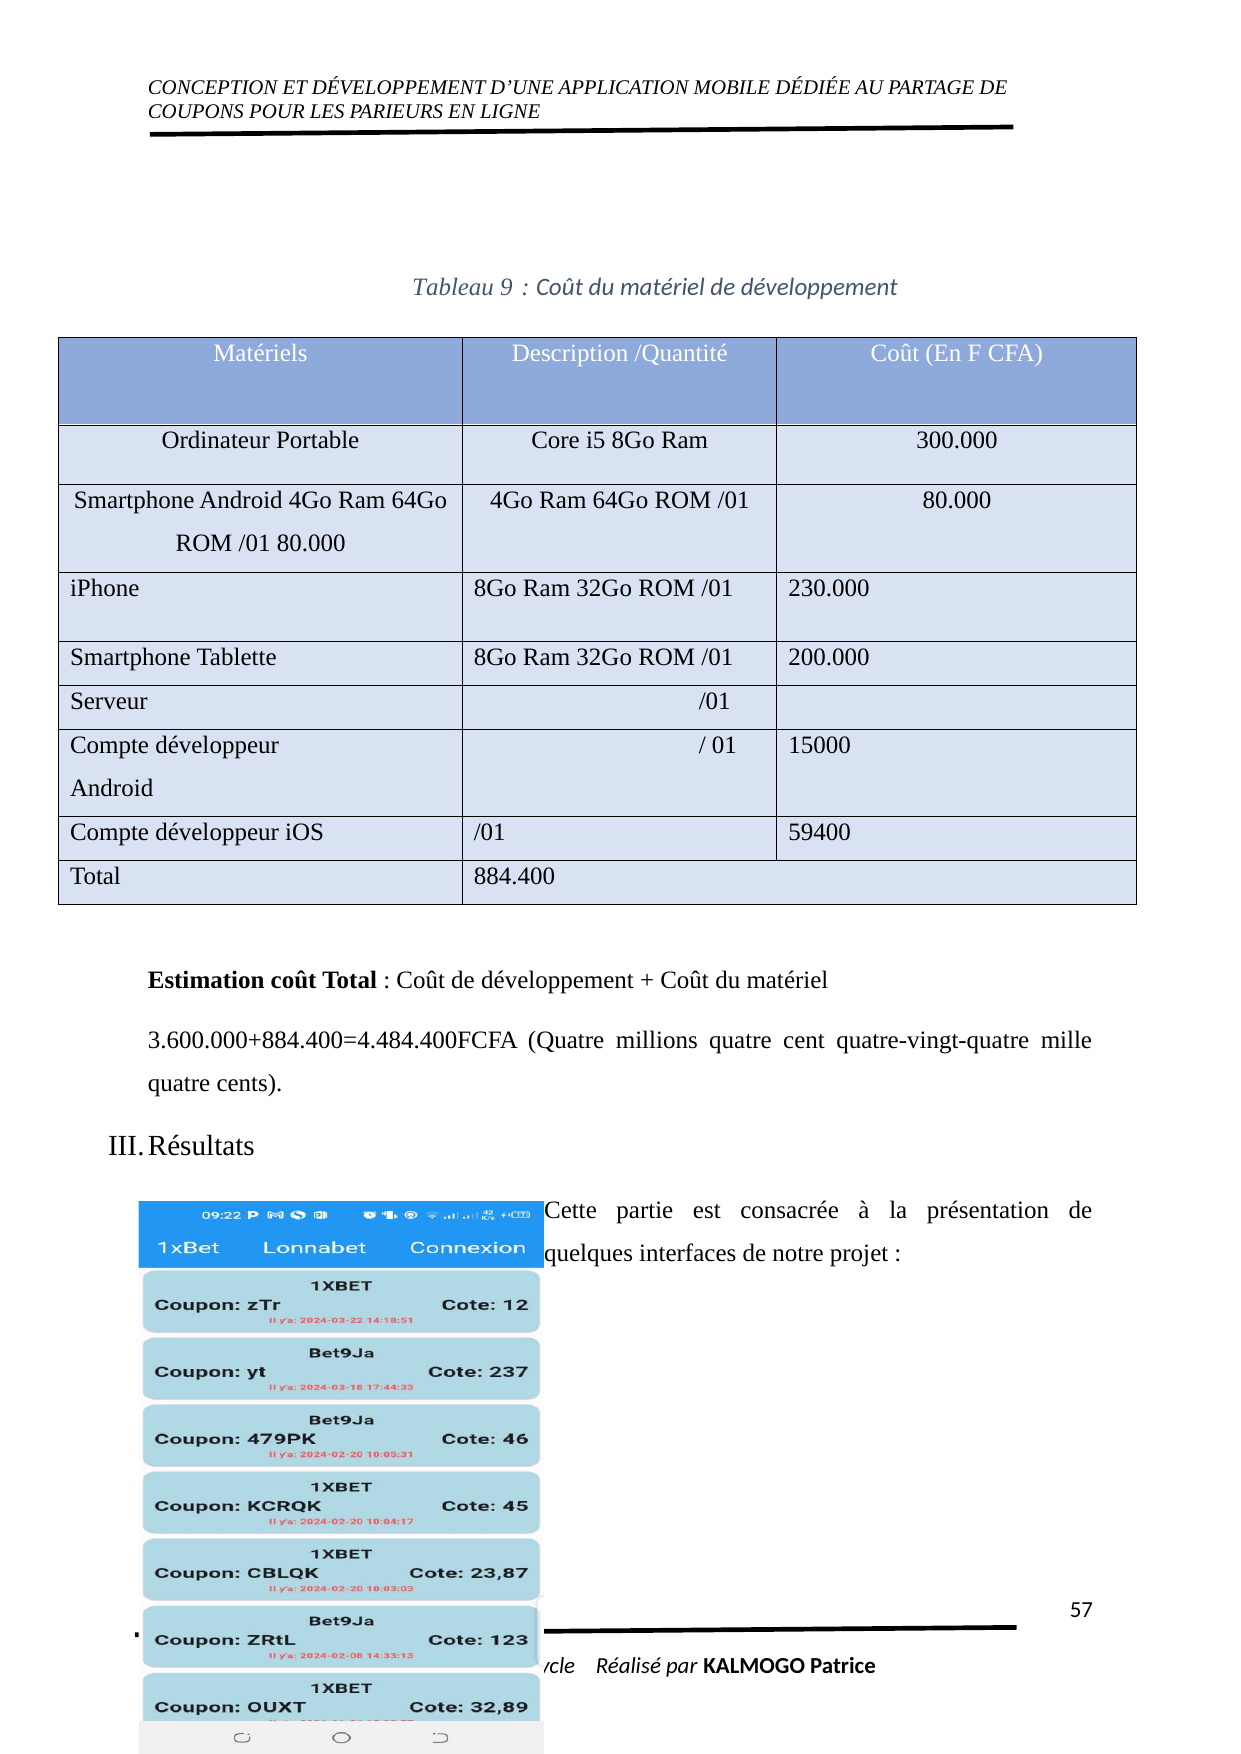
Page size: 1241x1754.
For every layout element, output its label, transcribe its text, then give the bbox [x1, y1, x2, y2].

table_cell 59400 [777, 817, 1136, 860]
table_cell Ordinateur Portable [59, 426, 462, 484]
table_cell Smartphone Tablette [59, 642, 462, 685]
table_cell 300.000 [777, 426, 1136, 484]
table_header Coût (En F CFA) [777, 338, 1136, 424]
table_cell 80.000 [777, 485, 1136, 572]
text Cette partie est consacrée à la présentation de quelques interfaces de notre projet : [148, 1195, 1093, 1267]
table_cell 8Go Ram 32Go ROM /01 [463, 642, 776, 685]
text 3.600.000+884.400=4.484.400FCFA (Quatre millions quatre cent quatre-vingt-quatre mille quatre cents). [148, 1025, 1093, 1097]
table_cell 15000 [777, 730, 1136, 816]
table_cell /01 [463, 817, 776, 860]
table_cell 200.000 [777, 642, 1136, 685]
table_cell Total [59, 861, 462, 904]
table_cell Compte développeur iOS [59, 817, 462, 860]
table_cell Serveur [59, 686, 462, 729]
table_cell 230.000 [777, 573, 1136, 641]
table_cell Smartphone Android 4Go Ram 64Go ROM /01 80.000 [59, 485, 462, 572]
text Estimation coût Total : Coût de développement + Coût du matériel [148, 965, 1093, 994]
table_cell / 01 [463, 730, 776, 816]
table_header Description /Quantité [463, 338, 776, 424]
table_cell 884.400 [463, 861, 1136, 904]
table_cell 8Go Ram 32Go ROM /01 [463, 573, 776, 641]
table_cell /01 [463, 686, 776, 729]
table_cell iPhone [59, 573, 462, 641]
table_cell Compte développeur Android [59, 730, 462, 816]
table_cell Core i5 8Go Ram [463, 426, 776, 484]
list Résultats [108, 1128, 1093, 1161]
text Tableau 9 : Coût du matériel de développement [223, 271, 1093, 301]
table_header Matériels [59, 338, 462, 424]
table_cell 4Go Ram 64Go ROM /01 [463, 485, 776, 572]
table_cell [777, 686, 1136, 729]
